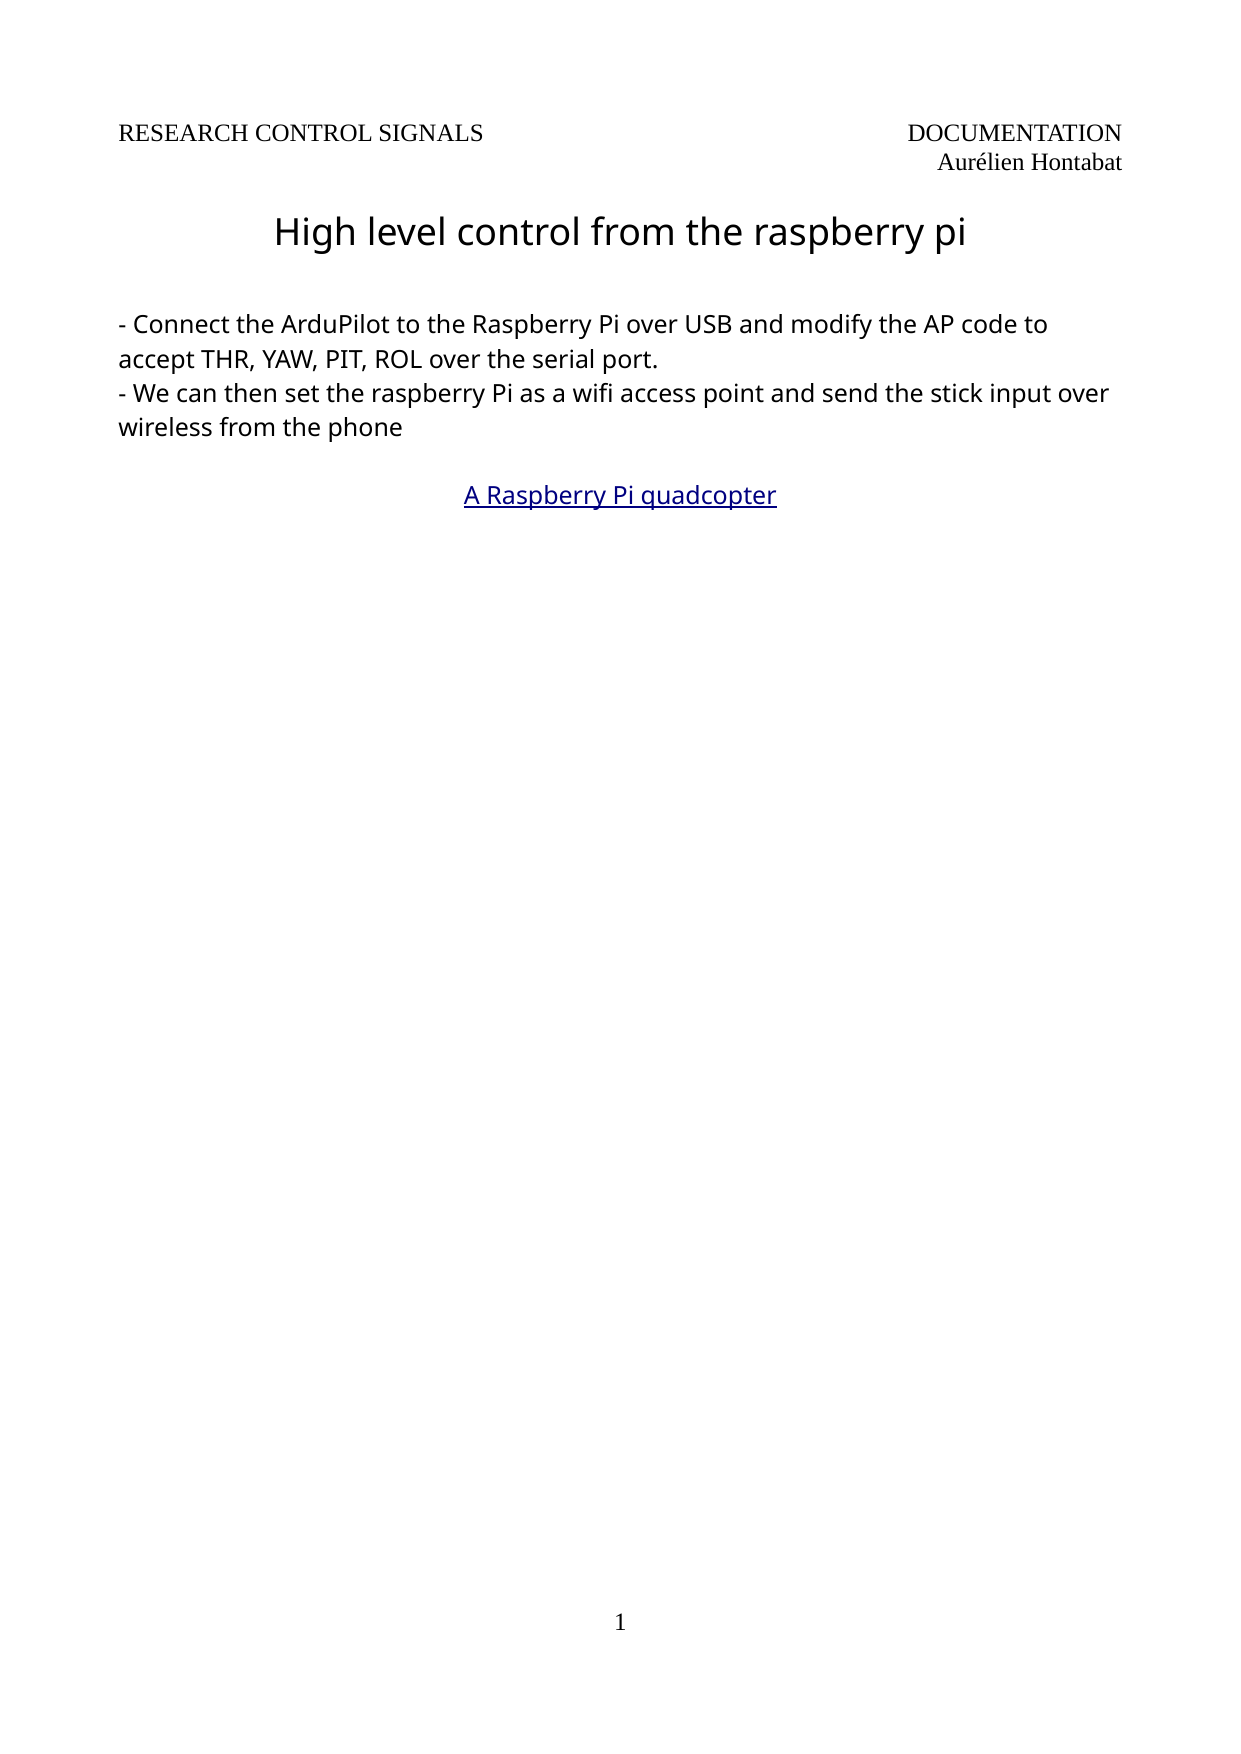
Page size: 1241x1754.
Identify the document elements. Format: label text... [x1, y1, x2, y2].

text - Connect the ArduPilot to the Raspberry Pi over USB and modify the AP code to accept THR, YAW, PIT, ROL over the serial port. [118, 307, 1122, 375]
text A Raspberry Pi quadcopter [118, 477, 1122, 512]
text High level control from the raspberry pi [118, 205, 1122, 256]
text - We can then set the raspberry Pi as a wifi access point and send the stick input over wireless from the phone [118, 375, 1122, 443]
